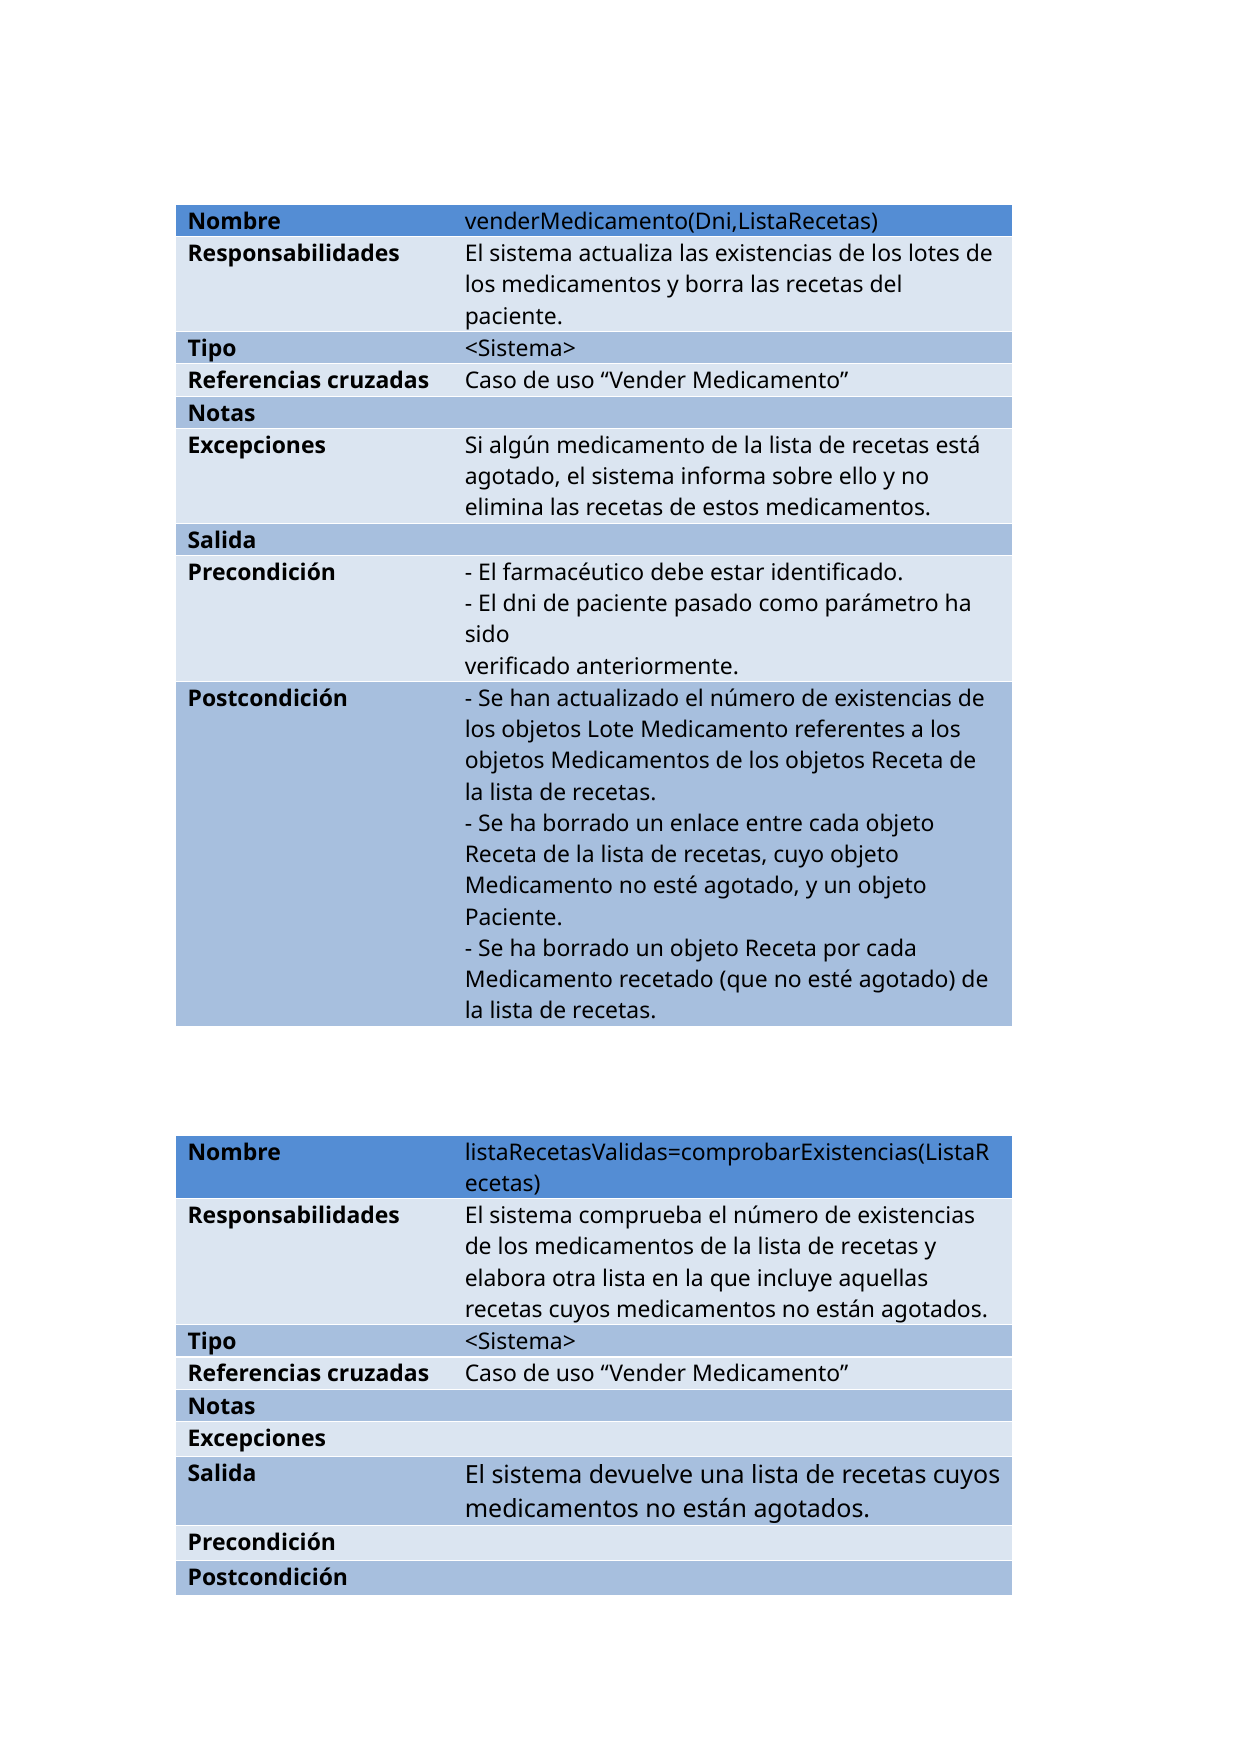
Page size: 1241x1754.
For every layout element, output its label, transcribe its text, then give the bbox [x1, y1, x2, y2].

table_cell <Sistema> [453, 332, 1012, 363]
table_cell Salida [176, 524, 453, 555]
table_cell El sistema actualiza las existencias de los lotes de los medicamentos y borra las recetas del paciente. [453, 237, 1012, 331]
table_cell Responsabilidades [176, 1199, 453, 1324]
table_cell <Sistema> [453, 1325, 1012, 1356]
table_cell Tipo [176, 332, 453, 363]
table_cell Excepciones [176, 429, 453, 523]
table_cell El sistema devuelve una lista de recetas cuyos medicamentos no están agotados. [453, 1457, 1012, 1525]
table_header venderMedicamento(Dni,ListaRecetas) [453, 205, 1012, 236]
table_cell [453, 524, 1012, 555]
table_cell [453, 397, 1012, 428]
table_cell Notas [176, 1390, 453, 1421]
table_cell Salida [176, 1457, 453, 1525]
table_cell [453, 1390, 1012, 1421]
table_cell Caso de uso “Vender Medicamento” [453, 1358, 1012, 1389]
table_cell Precondición [176, 1526, 453, 1560]
table_cell [453, 1561, 1012, 1595]
table_cell Excepciones [176, 1422, 453, 1456]
table_cell Caso de uso “Vender Medicamento” [453, 364, 1012, 396]
table_cell Notas [176, 397, 453, 428]
table_cell El sistema comprueba el número de existencias de los medicamentos de la lista de recetas y elabora otra lista en la que incluye aquellas recetas cuyos medicamentos no están agotados. [453, 1199, 1012, 1324]
table_cell Si algún medicamento de la lista de recetas está agotado, el sistema informa sobre ello y no elimina las recetas de estos medicamentos. [453, 429, 1012, 523]
table_cell Postcondición [176, 682, 453, 1026]
table_cell - Se han actualizado el número de existencias de los objetos Lote Medicamento referentes a los objetos Medicamentos de los objetos Receta de la lista de recetas. - Se ha borrado un enlace entre cada objeto Receta de la lista de recetas, cuyo objeto Medicamento no esté agotado, y un objeto Paciente. - Se ha borrado un objeto Receta por cada Medicamento recetado (que no esté agotado) de la lista de recetas. [453, 682, 1012, 1026]
table_cell Responsabilidades [176, 237, 453, 331]
table_cell Postcondición [176, 1561, 453, 1595]
table_cell - El farmacéutico debe estar identificado. - El dni de paciente pasado como parámetro ha sido verificado anteriormente. [453, 556, 1012, 681]
table_cell Referencias cruzadas [176, 1358, 453, 1389]
table_header listaRecetasValidas=comprobarExistencias(ListaRecetas) [453, 1136, 1012, 1198]
table_cell Tipo [176, 1325, 453, 1356]
table_header Nombre [176, 1136, 453, 1198]
table_cell [453, 1526, 1012, 1560]
table_header Nombre [176, 205, 453, 236]
table_cell Referencias cruzadas [176, 364, 453, 396]
table_cell [453, 1422, 1012, 1456]
table_cell Precondición [176, 556, 453, 681]
